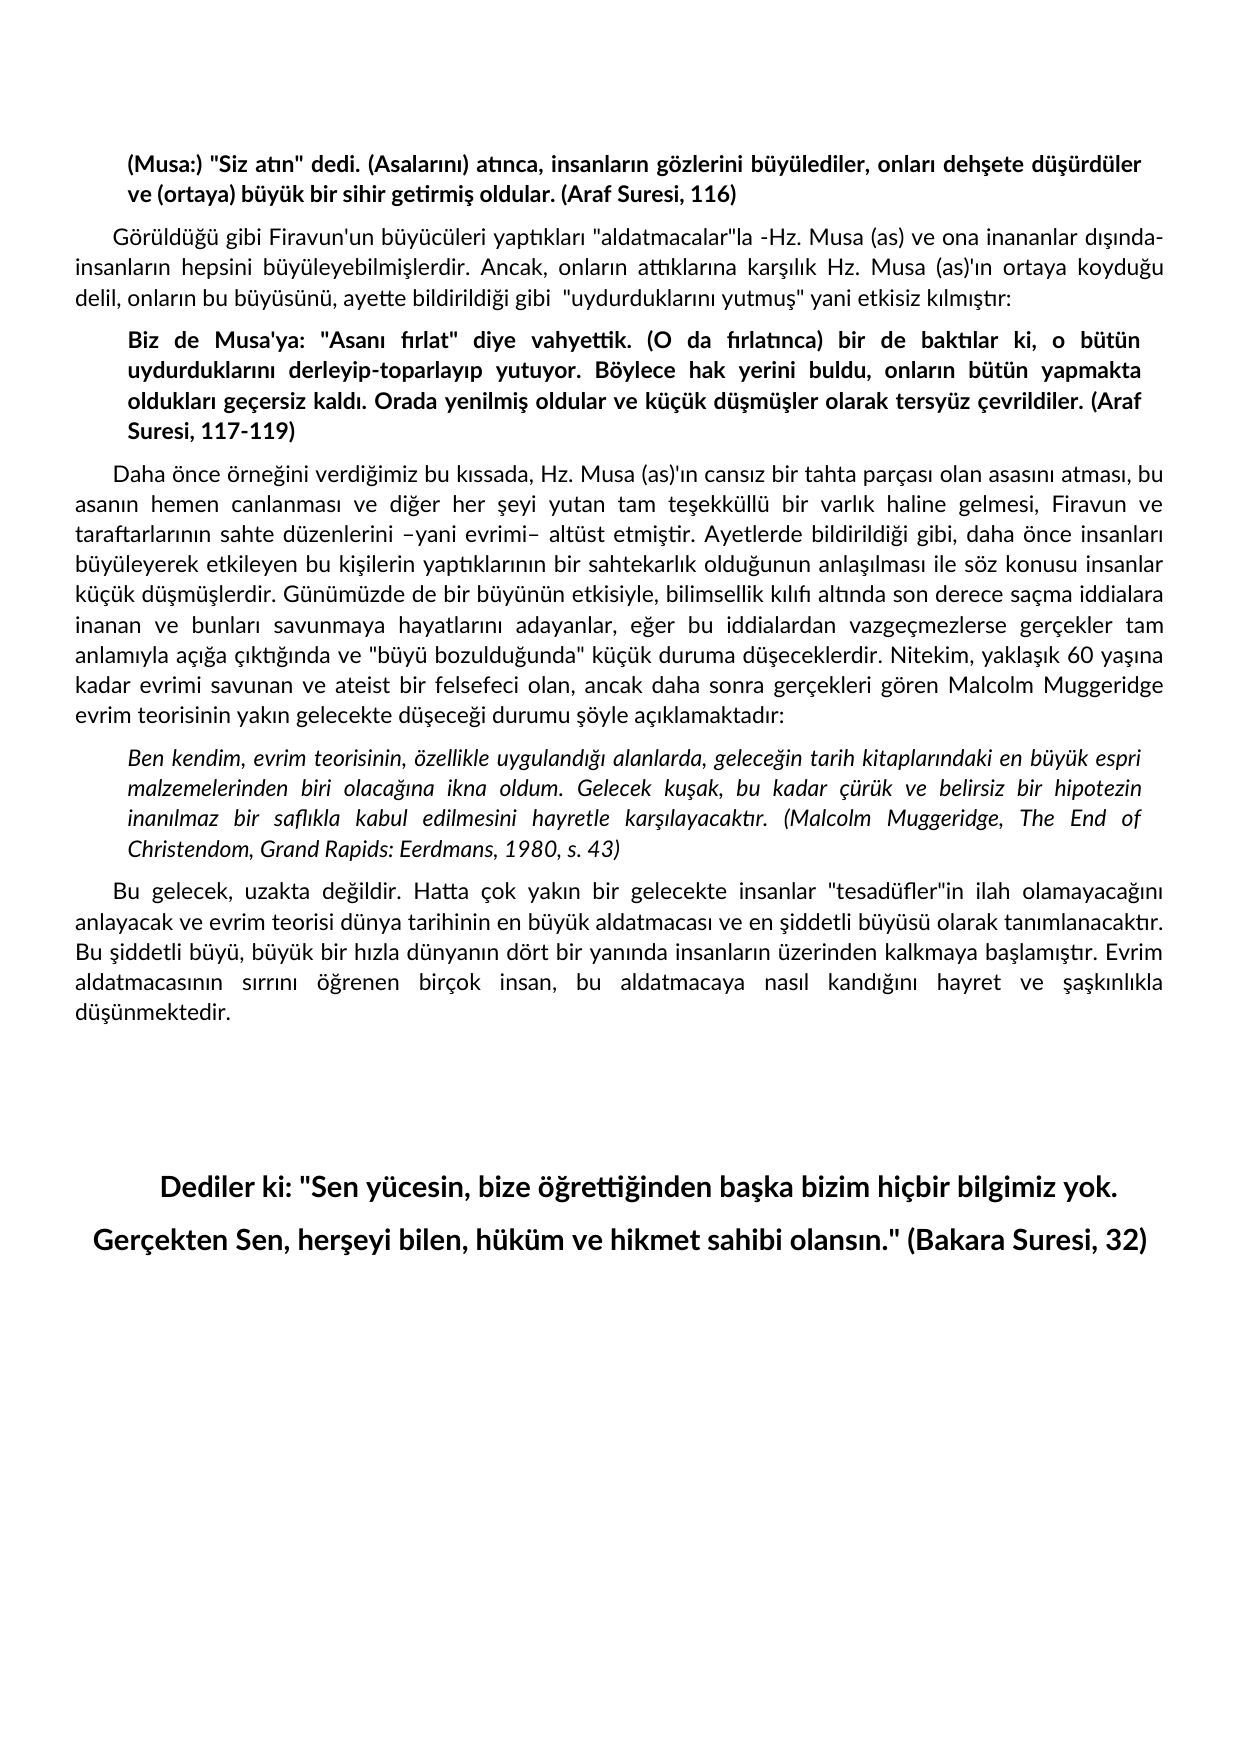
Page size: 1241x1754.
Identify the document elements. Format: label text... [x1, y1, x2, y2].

text Bu gelecek, uzakta değildir. Hatta çok yakın bir gelecekte insanlar "tesadüfler"in ilah olamayacağını anlayacak ve evrim teorisi dünya tarihinin en büyük aldatmacası ve en şiddetli büyüsü olarak tanımlanacaktır. Bu şiddetli büyü, büyük bir hızla dünyanın dört bir yanında insanların üzerinden kalkmaya başlamıştır. Evrim aldatmacasının sırrını öğrenen birçok insan, bu aldatmacaya nasıl kandığını hayret ve şaşkınlıkla düşünmektedir. [75, 877, 1165, 1025]
text Dediler ki: "Sen yücesin, bize öğrettiğinden başka bizim hiçbir bilgimiz yok. Gerçekten Sen, herşeyi bilen, hüküm ve hikmet sahibi olansın." (Bakara Suresi, 32) [75, 1169, 1165, 1256]
text Daha önce örneğini verdiğimiz bu kıssada, Hz. Musa (as)'ın cansız bir tahta parçası olan asasını atması, bu asanın hemen canlanması ve diğer her şeyi yutan tam teşekküllü bir varlık haline gelmesi, Firavun ve taraftarlarının sahte düzenlerini –yani evrimi– altüst etmiştir. Ayetlerde bildirildiği gibi, daha önce insanları büyüleyerek etkileyen bu kişilerin yaptıklarının bir sahtekarlık olduğunun anlaşılması ile söz konusu insanlar küçük düşmüşlerdir. Günümüzde de bir büyünün etkisiyle, bilimsellik kılıfı altında son derece saçma iddialara inanan ve bunları savunmaya hayatlarını adayanlar, eğer bu iddialardan vazgeçmezlerse gerçekler tam anlamıyla açığa çıktığında ve "büyü bozulduğunda" küçük duruma düşeceklerdir. Nitekim, yaklaşık 60 yaşına kadar evrimi savunan ve ateist bir felsefeci olan, ancak daha sonra gerçekleri gören Malcolm Muggeridge evrim teorisinin yakın gelecekte düşeceği durumu şöyle açıklamaktadır: [75, 459, 1165, 728]
text Biz de Musa'ya: "Asanı fırlat" diye vahyettik. (O da fırlatınca) bir de baktılar ki, o bütün uydurduklarını derleyip-toparlayıp yutuyor. Böylece hak yerini buldu, onların bütün yapmakta oldukları geçersiz kaldı. Orada yenilmiş oldular ve küçük düşmüşler olarak tersyüz çevrildiler. (Araf Suresi, 117-119) [127, 326, 1143, 444]
text Ben kendim, evrim teorisinin, özellikle uygulandığı alanlarda, geleceğin tarih kitaplarındaki en büyük espri malzemelerinden biri olacağına ikna oldum. Gelecek kuşak, bu kadar çürük ve belirsiz bir hipotezin inanılmaz bir saflıkla kabul edilmesini hayretle karşılayacaktır. (Malcolm Muggeridge, The End of Christendom, Grand Rapids: Eerdmans, 1980, s. 43) [127, 744, 1143, 862]
text Görüldüğü gibi Firavun'un büyücüleri yaptıkları "aldatmacalar"la -Hz. Musa (as) ve ona inananlar dışında- insanların hepsini büyüleyebilmişlerdir. Ancak, onların attıklarına karşılık Hz. Musa (as)'ın ortaya koyduğu delil, onların bu büyüsünü, ayette bildirildiği gibi "uydurduklarını yutmuş" yani etkisiz kılmıştır: [75, 223, 1165, 311]
text (Musa:) "Siz atın" dedi. (Asalarını) atınca, insanların gözlerini büyülediler, onları dehşete düşürdüler ve (ortaya) büyük bir sihir getirmiş oldular. (Araf Suresi, 116) [127, 150, 1143, 208]
